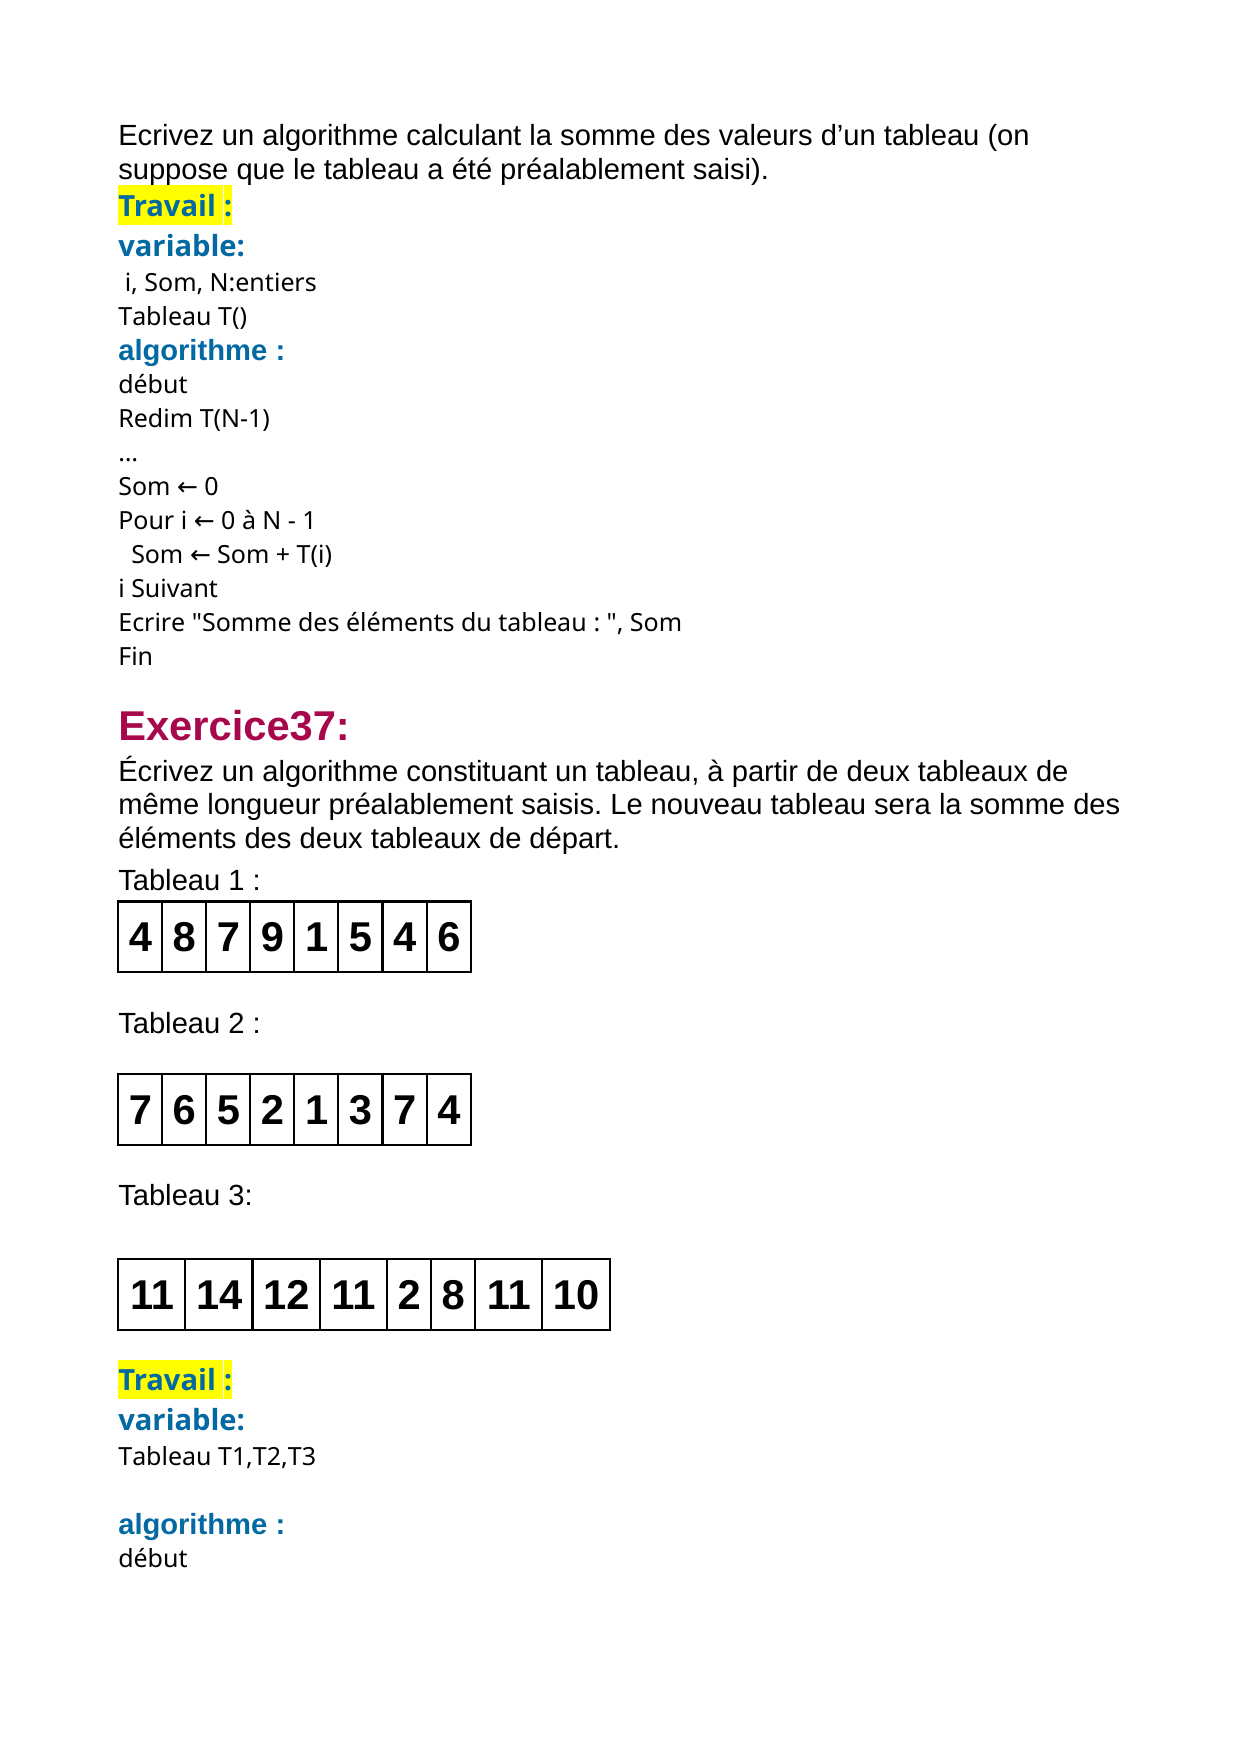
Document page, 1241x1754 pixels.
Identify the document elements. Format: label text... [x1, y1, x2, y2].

table_header 11 [119, 1260, 184, 1329]
table_header 14 [186, 1260, 251, 1329]
table_header 11 [476, 1260, 541, 1329]
table_header 2 [388, 1260, 430, 1329]
table_header 7 [207, 903, 249, 971]
table_header 1 [295, 903, 337, 971]
table_header 4 [428, 1075, 470, 1143]
table_header 6 [163, 1075, 205, 1143]
table_header 10 [543, 1260, 609, 1329]
text Tableau 1 : [118, 863, 1122, 896]
table_header 5 [207, 1075, 249, 1143]
text Exercice37: [118, 702, 1122, 749]
text Travail : [118, 1360, 1122, 1399]
text Tableau 2 : [118, 1006, 1122, 1040]
table_header 2 [251, 1075, 293, 1143]
text Redim T(N-1) … Som ← 0 Pour i ← 0 à N - 1 Som ← Som + T(i) i Suivant Ecrire "Somme des éléments du tableau : ", Som Fin [118, 400, 1122, 673]
text Écrivez un algorithme constituant un tableau, à partir de deux tableaux de même longueur préalablement saisis. Le nouveau tableau sera la somme des éléments des deux tableaux de départ. [118, 754, 1122, 854]
table_header 1 [295, 1075, 337, 1143]
text variable: i, Som, N:entiers Tableau T() algorithme : [118, 225, 1122, 366]
table_header 5 [339, 903, 381, 971]
table_header 9 [251, 903, 293, 971]
table_header 11 [321, 1260, 386, 1329]
text début [118, 1541, 1122, 1575]
table_header 8 [163, 903, 205, 971]
table_header 6 [428, 903, 470, 971]
table_header 4 [119, 903, 161, 971]
table_header 8 [432, 1260, 474, 1329]
text Tableau 3: [118, 1178, 1122, 1212]
text algorithme : [118, 1473, 1122, 1541]
table_header 7 [119, 1075, 161, 1143]
text début [118, 366, 1122, 400]
table_header 4 [384, 903, 426, 971]
text Travail : [118, 185, 1122, 225]
text variable: Tableau T1,T2,T3 [118, 1399, 1122, 1473]
table_header 3 [339, 1075, 381, 1143]
table_header 7 [384, 1075, 426, 1143]
text Ecrivez un algorithme calculant la somme des valeurs d’un tableau (on suppose que le tableau a été préalablement saisi). [118, 118, 1122, 185]
table_header 12 [254, 1260, 319, 1329]
